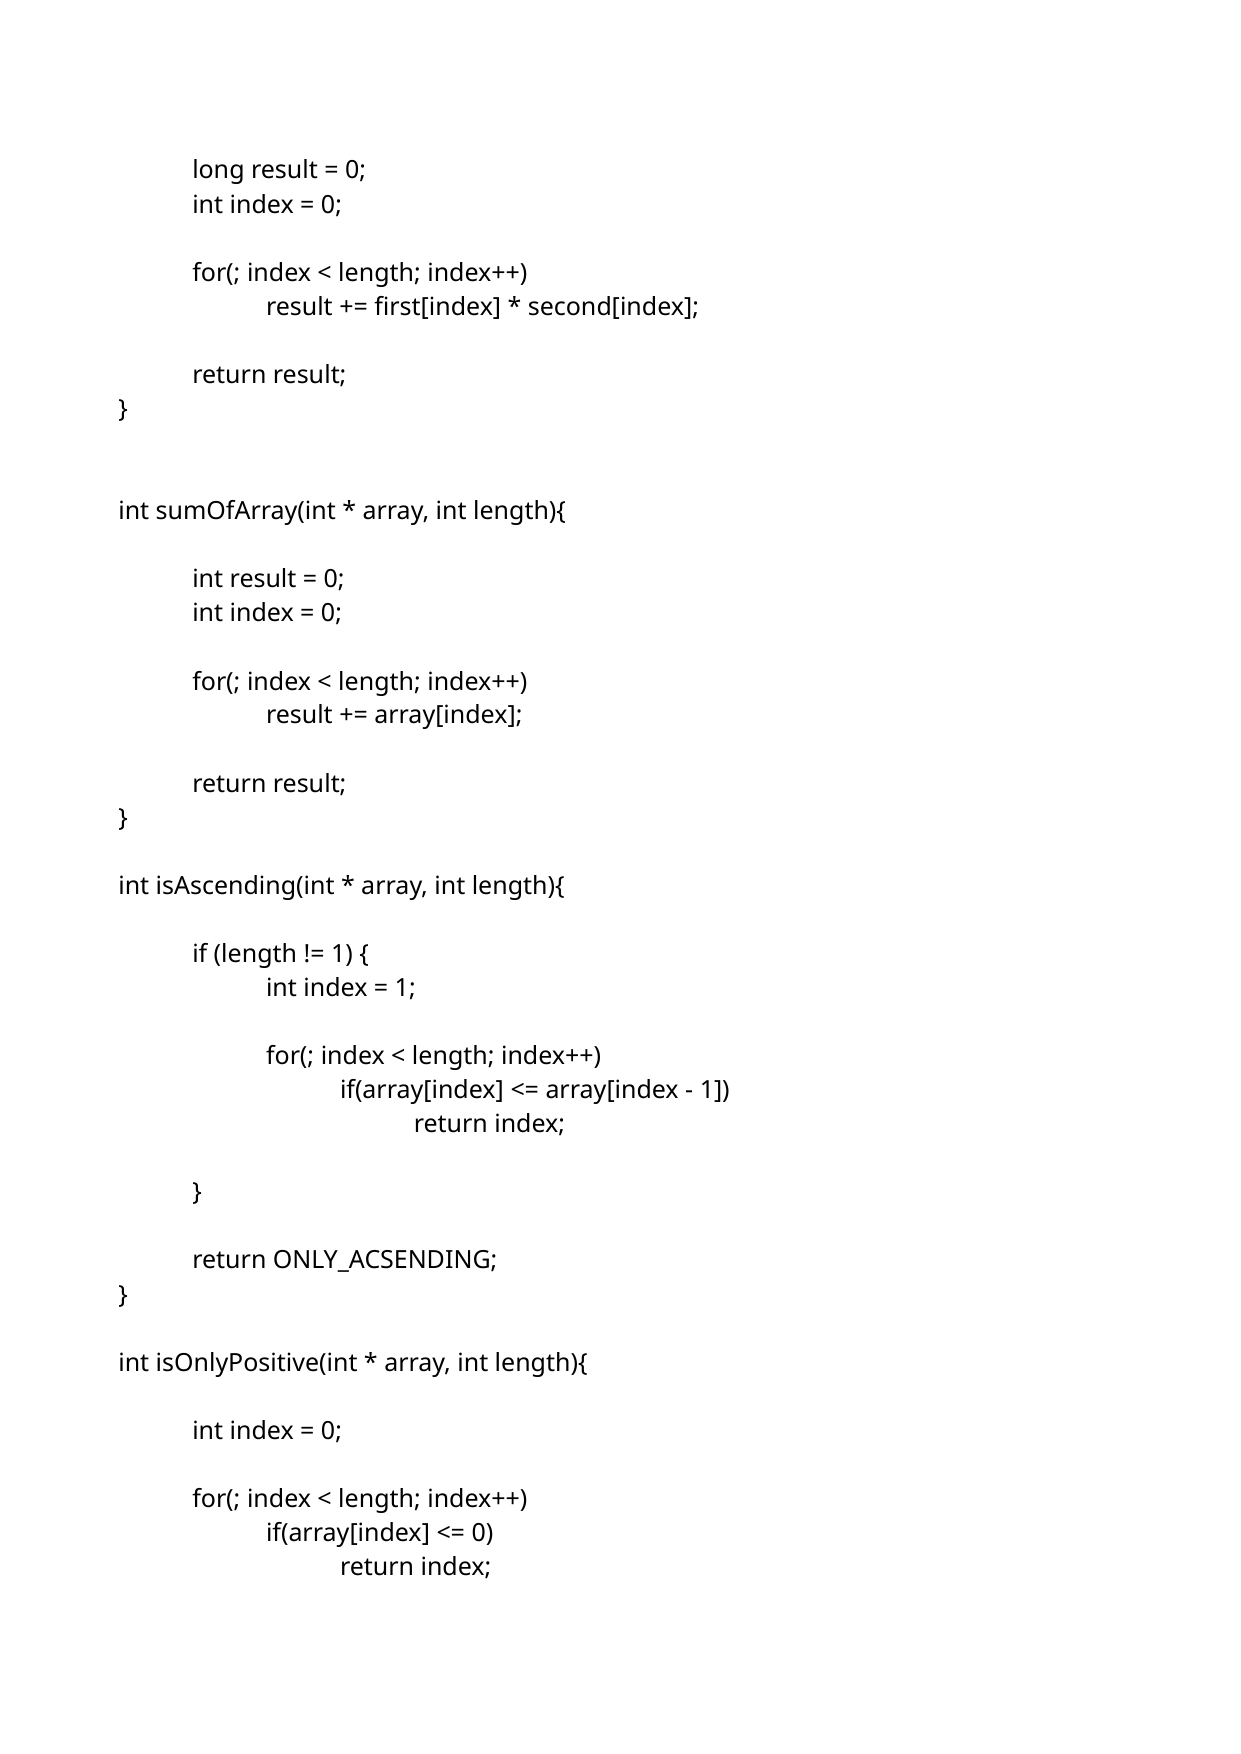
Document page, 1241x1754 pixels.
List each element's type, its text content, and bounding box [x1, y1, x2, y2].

text int isAscending(int * array, int length){ [118, 867, 1122, 902]
text } [118, 391, 1122, 425]
text for(; index < length; index++) [118, 1038, 1122, 1072]
text if(array[index] <= 0) [118, 1515, 1122, 1549]
text return index; [118, 1549, 1122, 1583]
text int index = 0; [118, 186, 1122, 220]
text if (length != 1) { [118, 936, 1122, 970]
text result += array[index]; [118, 697, 1122, 731]
text for(; index < length; index++) [118, 1481, 1122, 1515]
text long result = 0; [118, 152, 1122, 186]
text result += first[index] * second[index]; [118, 288, 1122, 322]
text int index = 1; [118, 970, 1122, 1004]
text int result = 0; [118, 561, 1122, 595]
text for(; index < length; index++) [118, 663, 1122, 697]
text int index = 0; [118, 1412, 1122, 1447]
text } [118, 1174, 1122, 1208]
text for(; index < length; index++) [118, 254, 1122, 288]
text int index = 0; [118, 595, 1122, 629]
text return index; [118, 1106, 1122, 1140]
text int isOnlyPositive(int * array, int length){ [118, 1344, 1122, 1378]
text return ONLY_ACSENDING; [118, 1242, 1122, 1276]
text } [118, 799, 1122, 833]
text int sumOfArray(int * array, int length){ [118, 493, 1122, 527]
text if(array[index] <= array[index - 1]) [118, 1072, 1122, 1106]
text return result; [118, 357, 1122, 391]
text } [118, 1276, 1122, 1310]
text return result; [118, 765, 1122, 799]
